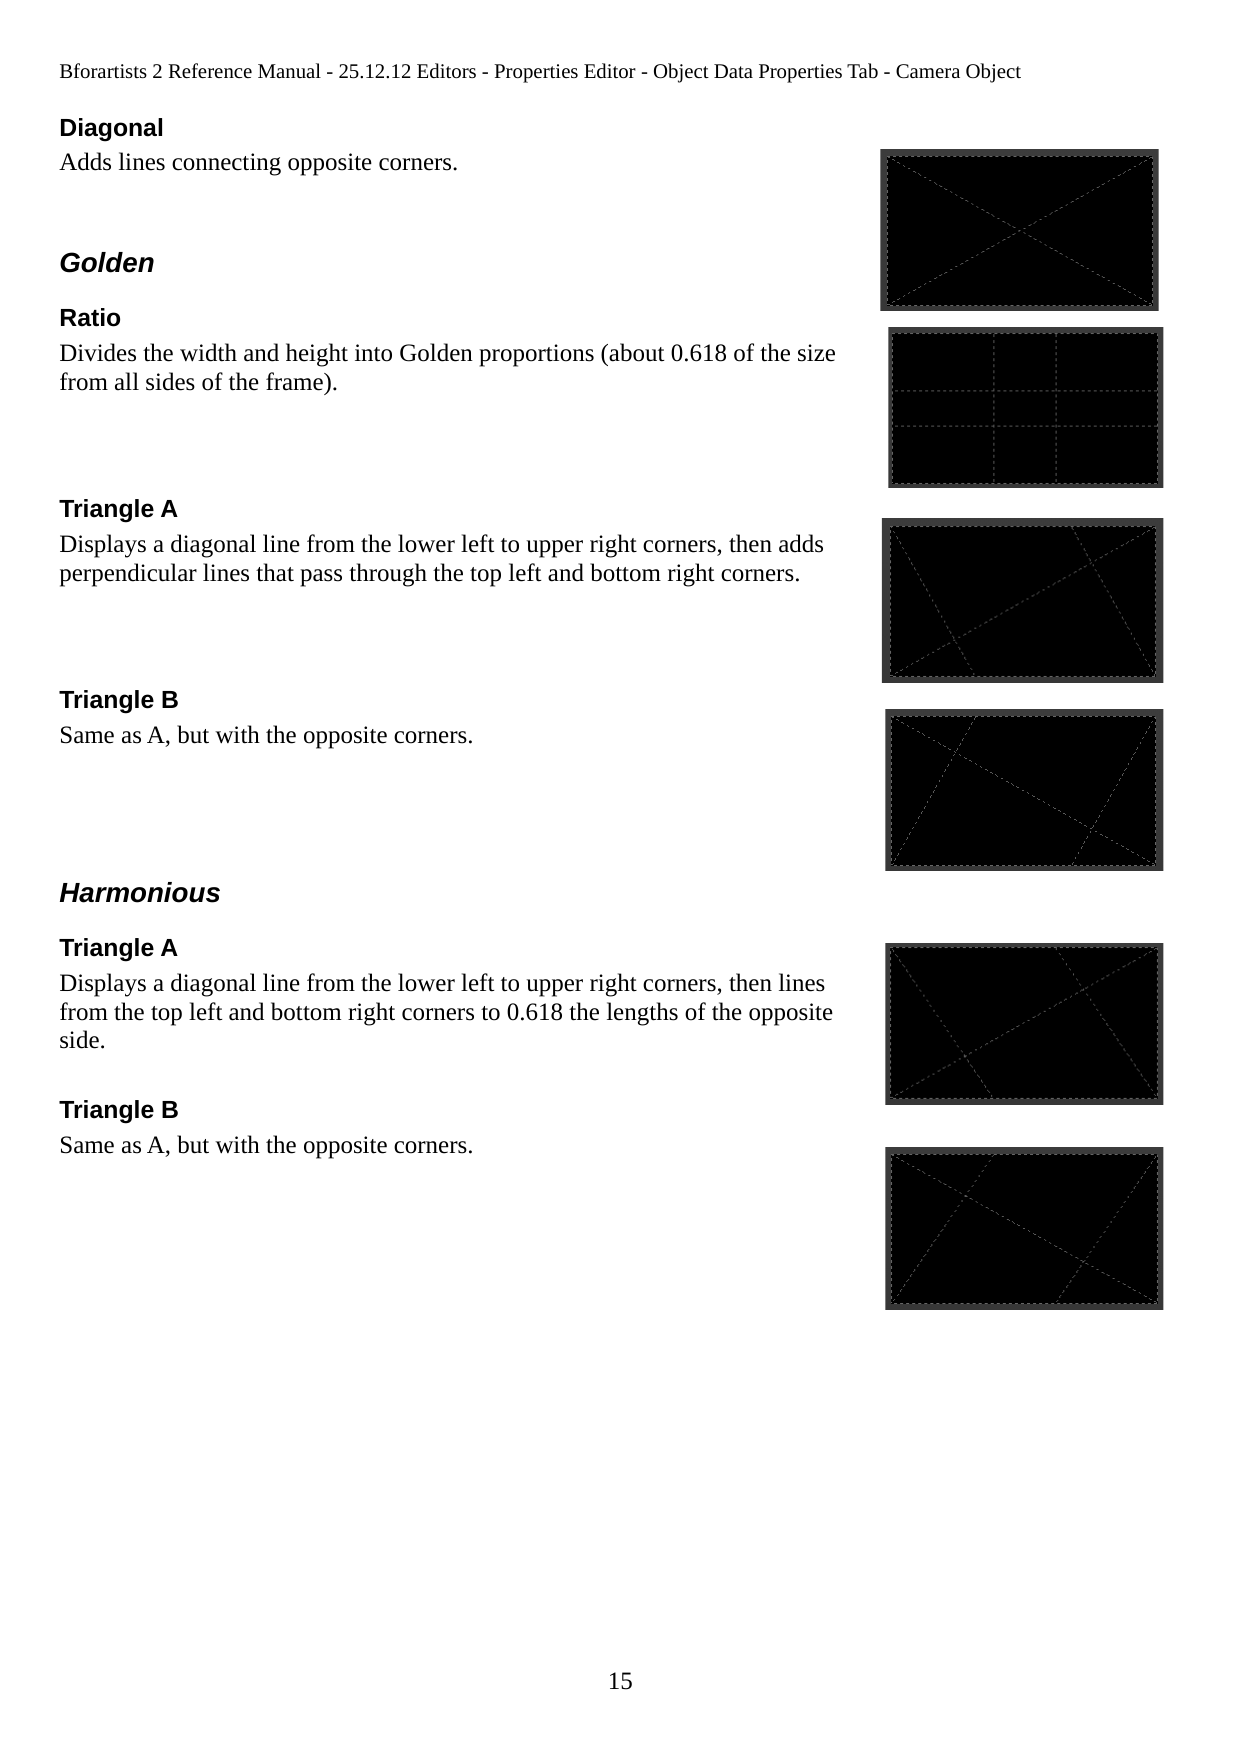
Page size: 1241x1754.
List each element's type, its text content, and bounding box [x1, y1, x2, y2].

text Divides the width and height into Golden proportions (about 0.618 of the size from all sides of the frame). [59, 338, 888, 395]
subtitle [1159, 246, 1181, 278]
subtitle Ratio [59, 303, 1181, 332]
picture [881, 518, 1164, 683]
subtitle Diagonal [59, 113, 1181, 141]
text Same as A, but with the opposite corners. [59, 720, 885, 749]
subtitle Triangle A [59, 494, 1181, 523]
text Adds lines connecting opposite corners. [59, 147, 1181, 176]
picture [880, 149, 1159, 311]
text Displays a diagonal line from the lower left to upper right corners, then adds perpendicular lines that pass through the top left and bottom right corners. [59, 529, 881, 586]
subtitle Triangle A [59, 933, 1181, 962]
subtitle Triangle B [59, 685, 1181, 714]
picture [885, 1147, 1164, 1310]
subtitle Harmonious [59, 876, 1181, 908]
picture [885, 709, 1164, 871]
picture [888, 327, 1164, 488]
text Same as A, but with the opposite corners. [59, 1130, 1181, 1159]
text Displays a diagonal line from the lower left to upper right corners, then lines from the top left and bottom right corners to 0.618 the lengths of the opposite side. [59, 968, 885, 1054]
subtitle Golden [59, 246, 880, 278]
picture [885, 943, 1164, 1105]
subtitle Triangle B [59, 1095, 1181, 1124]
